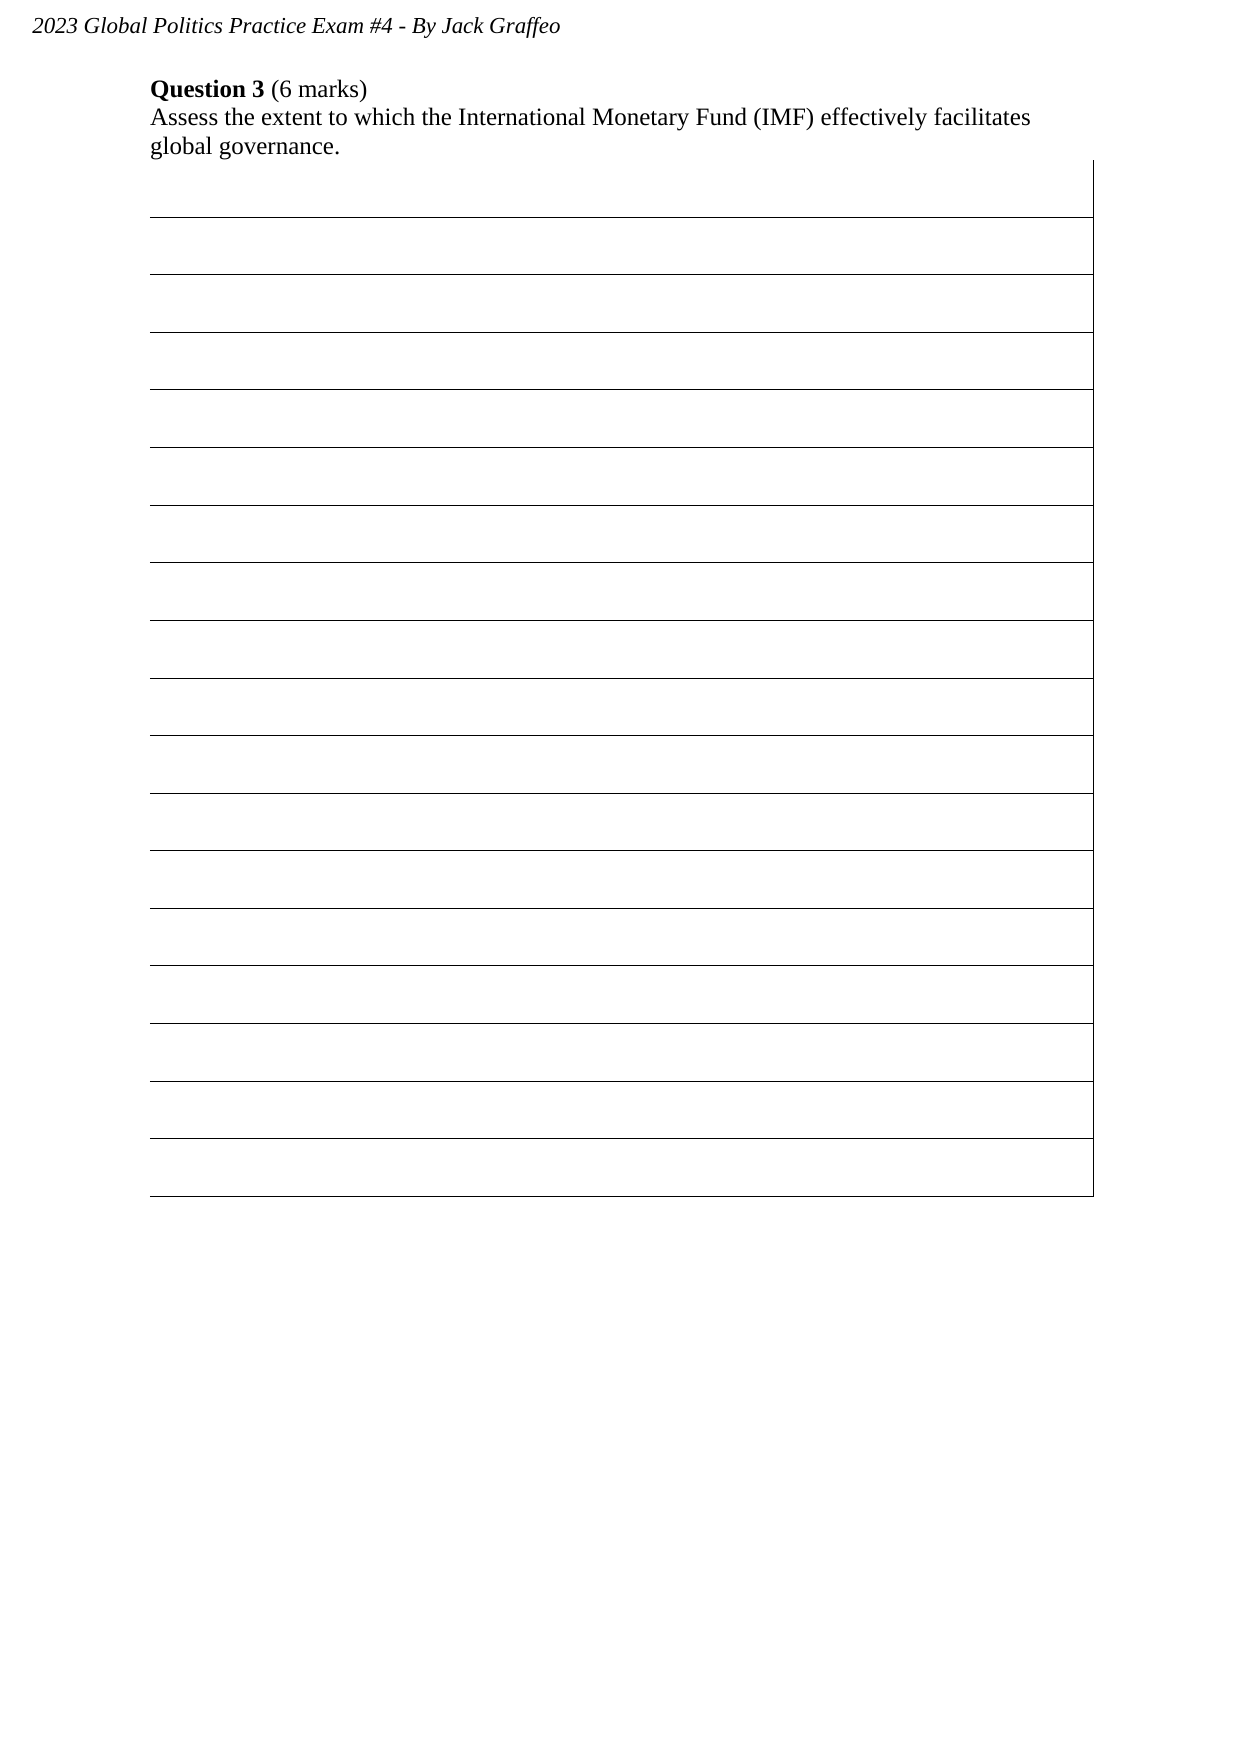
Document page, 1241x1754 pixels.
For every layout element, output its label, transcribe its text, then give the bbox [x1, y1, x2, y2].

table_cell [150, 679, 1093, 735]
table_cell [150, 1082, 1093, 1138]
table_cell [150, 1139, 1093, 1196]
text Question 3 (6 marks) [150, 74, 1090, 102]
table_cell [150, 390, 1093, 447]
table_cell [150, 794, 1093, 850]
table_cell [150, 966, 1093, 1023]
table_cell [150, 448, 1093, 504]
table_cell [150, 563, 1093, 620]
table_cell [150, 333, 1093, 389]
table_cell [150, 909, 1093, 965]
table_cell [150, 736, 1093, 793]
table_cell [150, 1024, 1093, 1081]
text Assess the extent to which the International Monetary Fund (IMF) effectively facilitates global governance. [150, 102, 1090, 160]
table_header [150, 160, 1093, 217]
table_cell [150, 506, 1093, 562]
table_cell [150, 275, 1093, 332]
table_cell [150, 621, 1093, 677]
table_cell [150, 851, 1093, 908]
table_cell [150, 218, 1093, 274]
